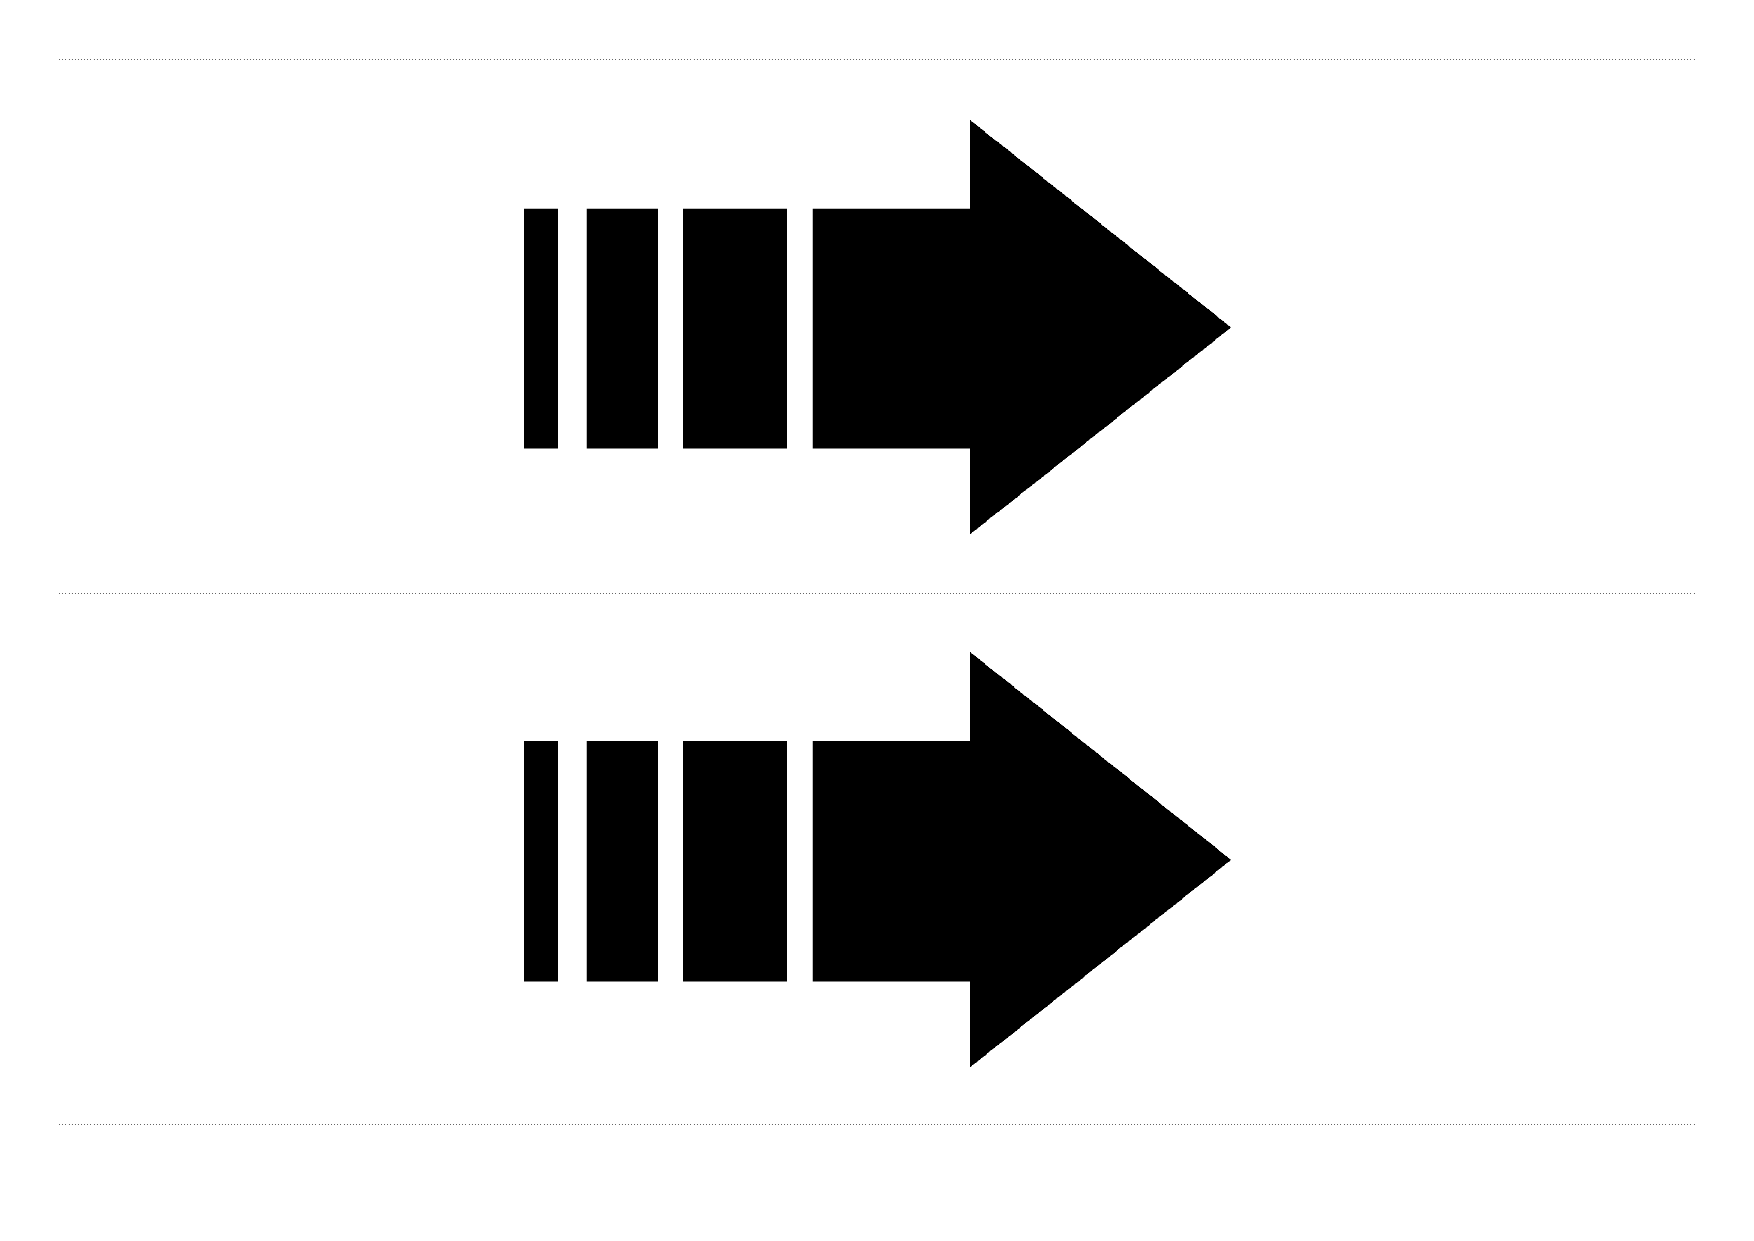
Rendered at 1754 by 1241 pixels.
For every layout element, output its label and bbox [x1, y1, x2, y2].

table_cell [59, 59, 1695, 593]
picture [520, 117, 1234, 536]
table_cell [59, 593, 1695, 1124]
picture [520, 649, 1234, 1069]
